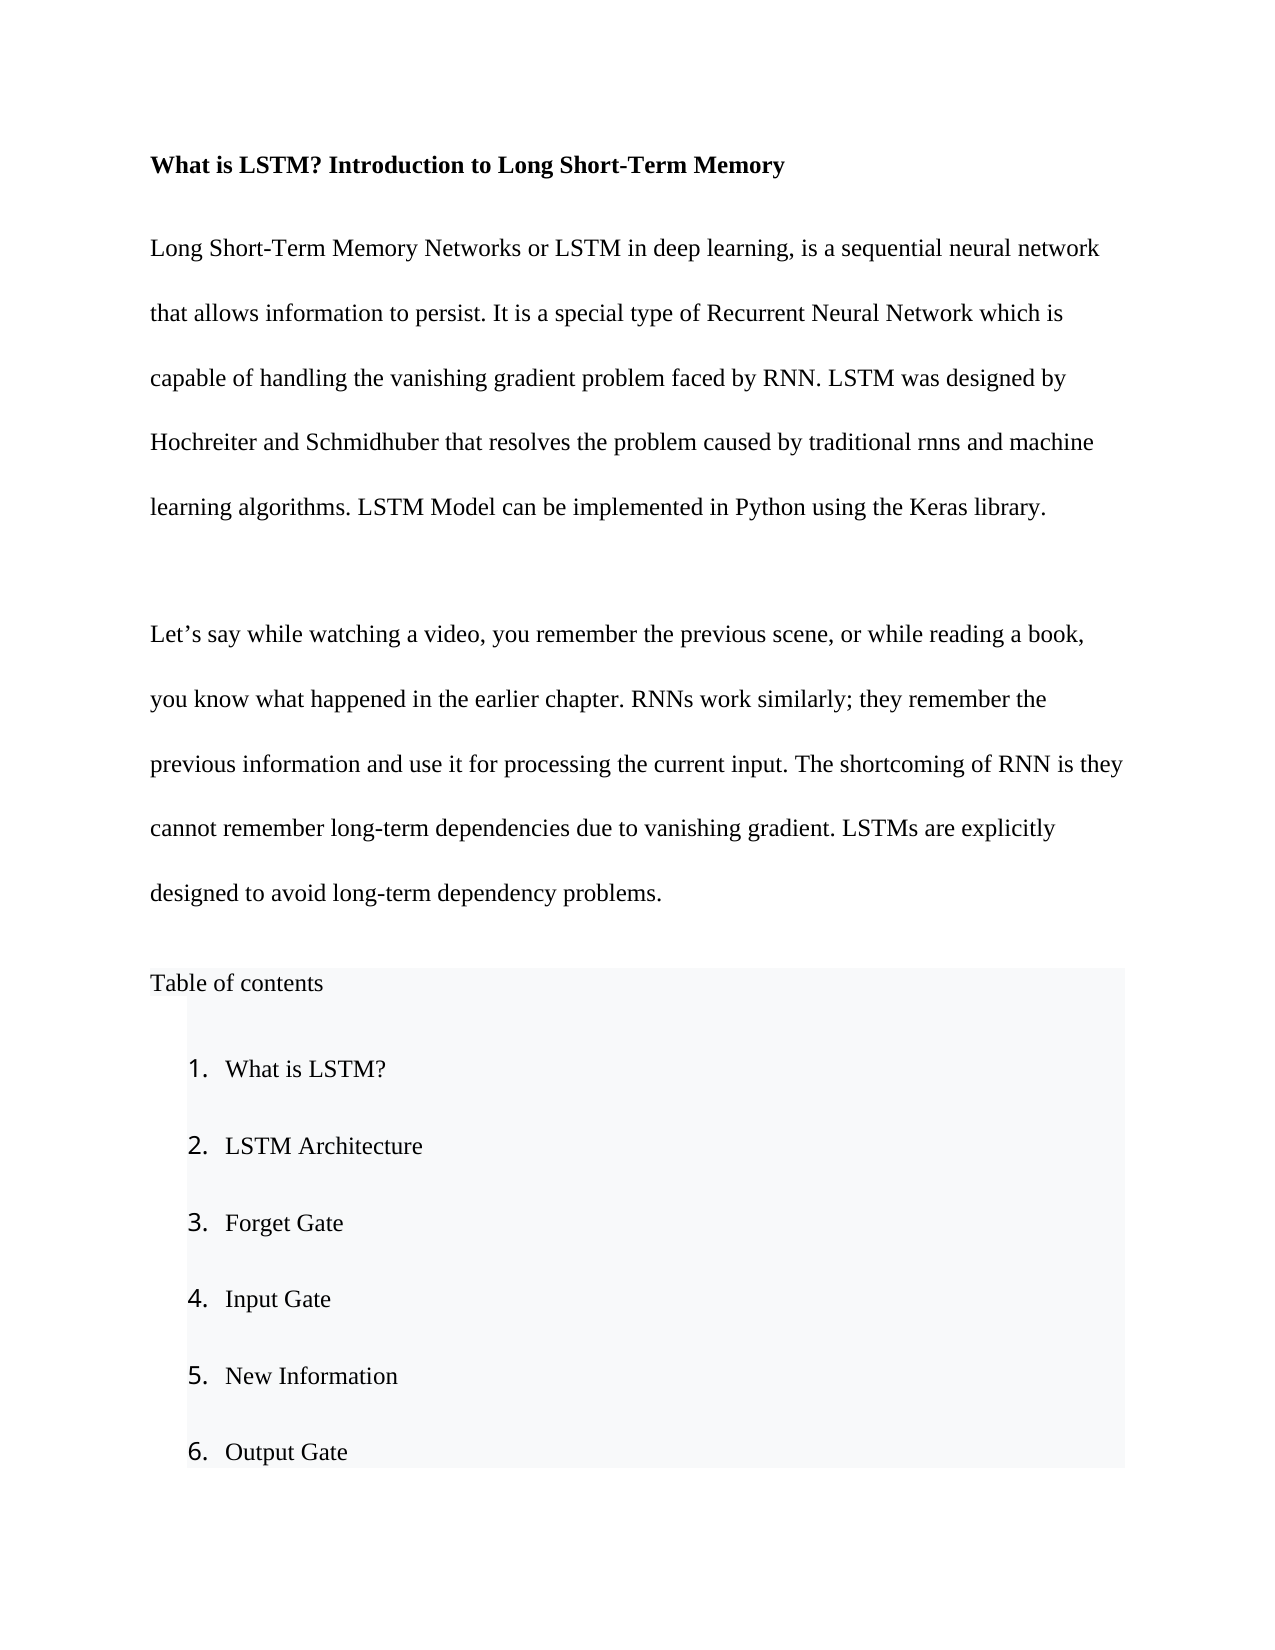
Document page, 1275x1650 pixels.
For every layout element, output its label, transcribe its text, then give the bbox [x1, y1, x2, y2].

list Forget Gate [187, 1204, 1125, 1238]
text Let’s say while watching a video, you remember the previous scene, or while reading a book, you know what happened in the earlier chapter. RNNs work similarly; they remember the previous information and use it for processing the current input. The shortcoming of RNN is they cannot remember long-term dependencies due to vanishing gradient. LSTMs are explicitly designed to avoid long-term dependency problems. [150, 619, 1125, 907]
list Output Gate [187, 1434, 1125, 1468]
list New Information [187, 1357, 1125, 1391]
list What is LSTM? [187, 1051, 1125, 1085]
text Long Short-Term Memory Networks or LSTM in deep learning, is a sequential neural network that allows information to persist. It is a special type of Recurrent Neural Network which is capable of handling the vanishing gradient problem faced by RNN. LSTM was designed by Hochreiter and Schmidhuber that resolves the problem caused by traditional rnns and machine learning algorithms. LSTM Model can be implemented in Python using the Keras library. [150, 233, 1125, 521]
subtitle What is LSTM? Introduction to Long Short-Term Memory [150, 150, 1125, 179]
list Input Gate [187, 1281, 1125, 1315]
subtitle Table of contents [150, 968, 1125, 996]
list LSTM Architecture [187, 1128, 1125, 1162]
